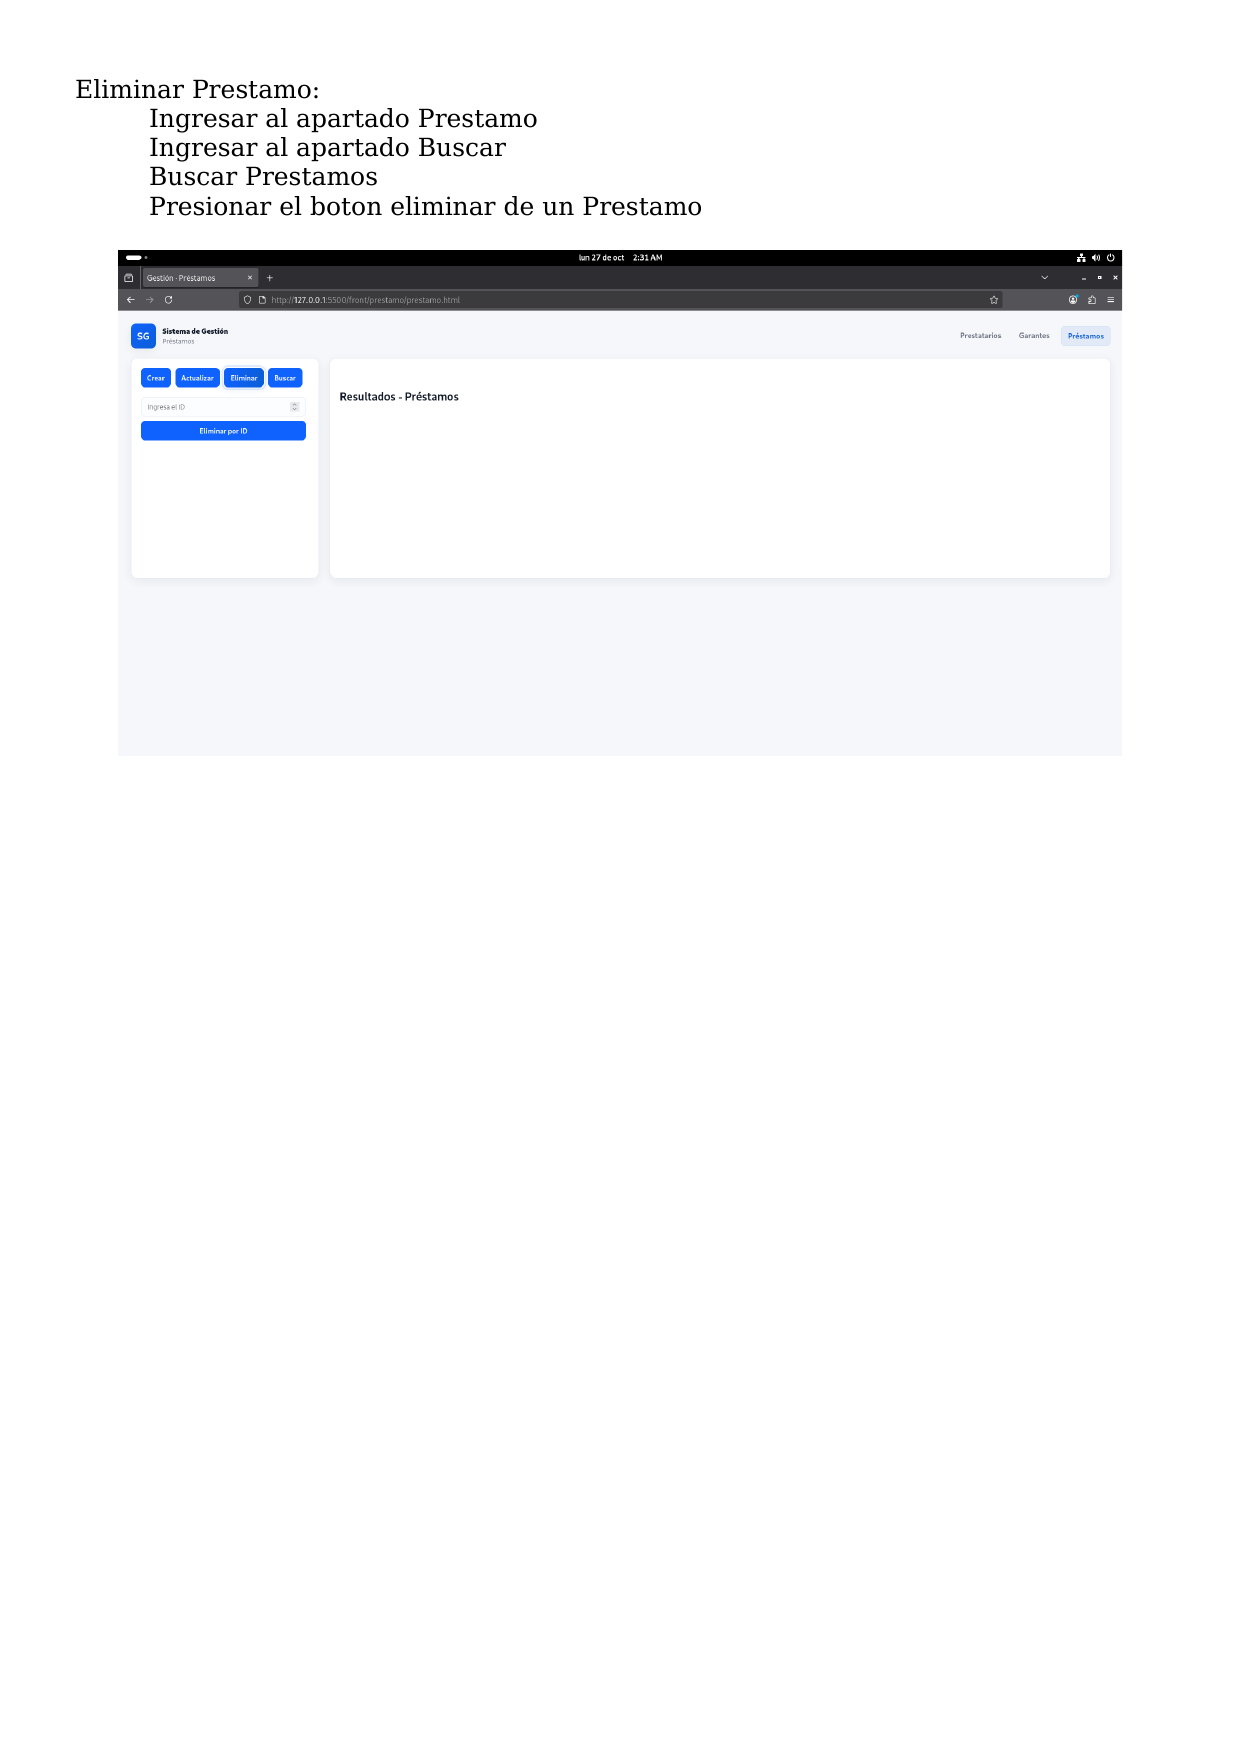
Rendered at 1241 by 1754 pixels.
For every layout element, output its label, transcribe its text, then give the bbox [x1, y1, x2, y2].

text Ingresar al apartado Buscar [75, 133, 1165, 162]
picture [118, 250, 1123, 756]
text Ingresar al apartado Prestamo [75, 104, 1165, 133]
text Eliminar Prestamo: [75, 75, 1165, 104]
text Presionar el boton eliminar de un Prestamo [75, 192, 1165, 221]
text Buscar Prestamos [75, 162, 1165, 192]
